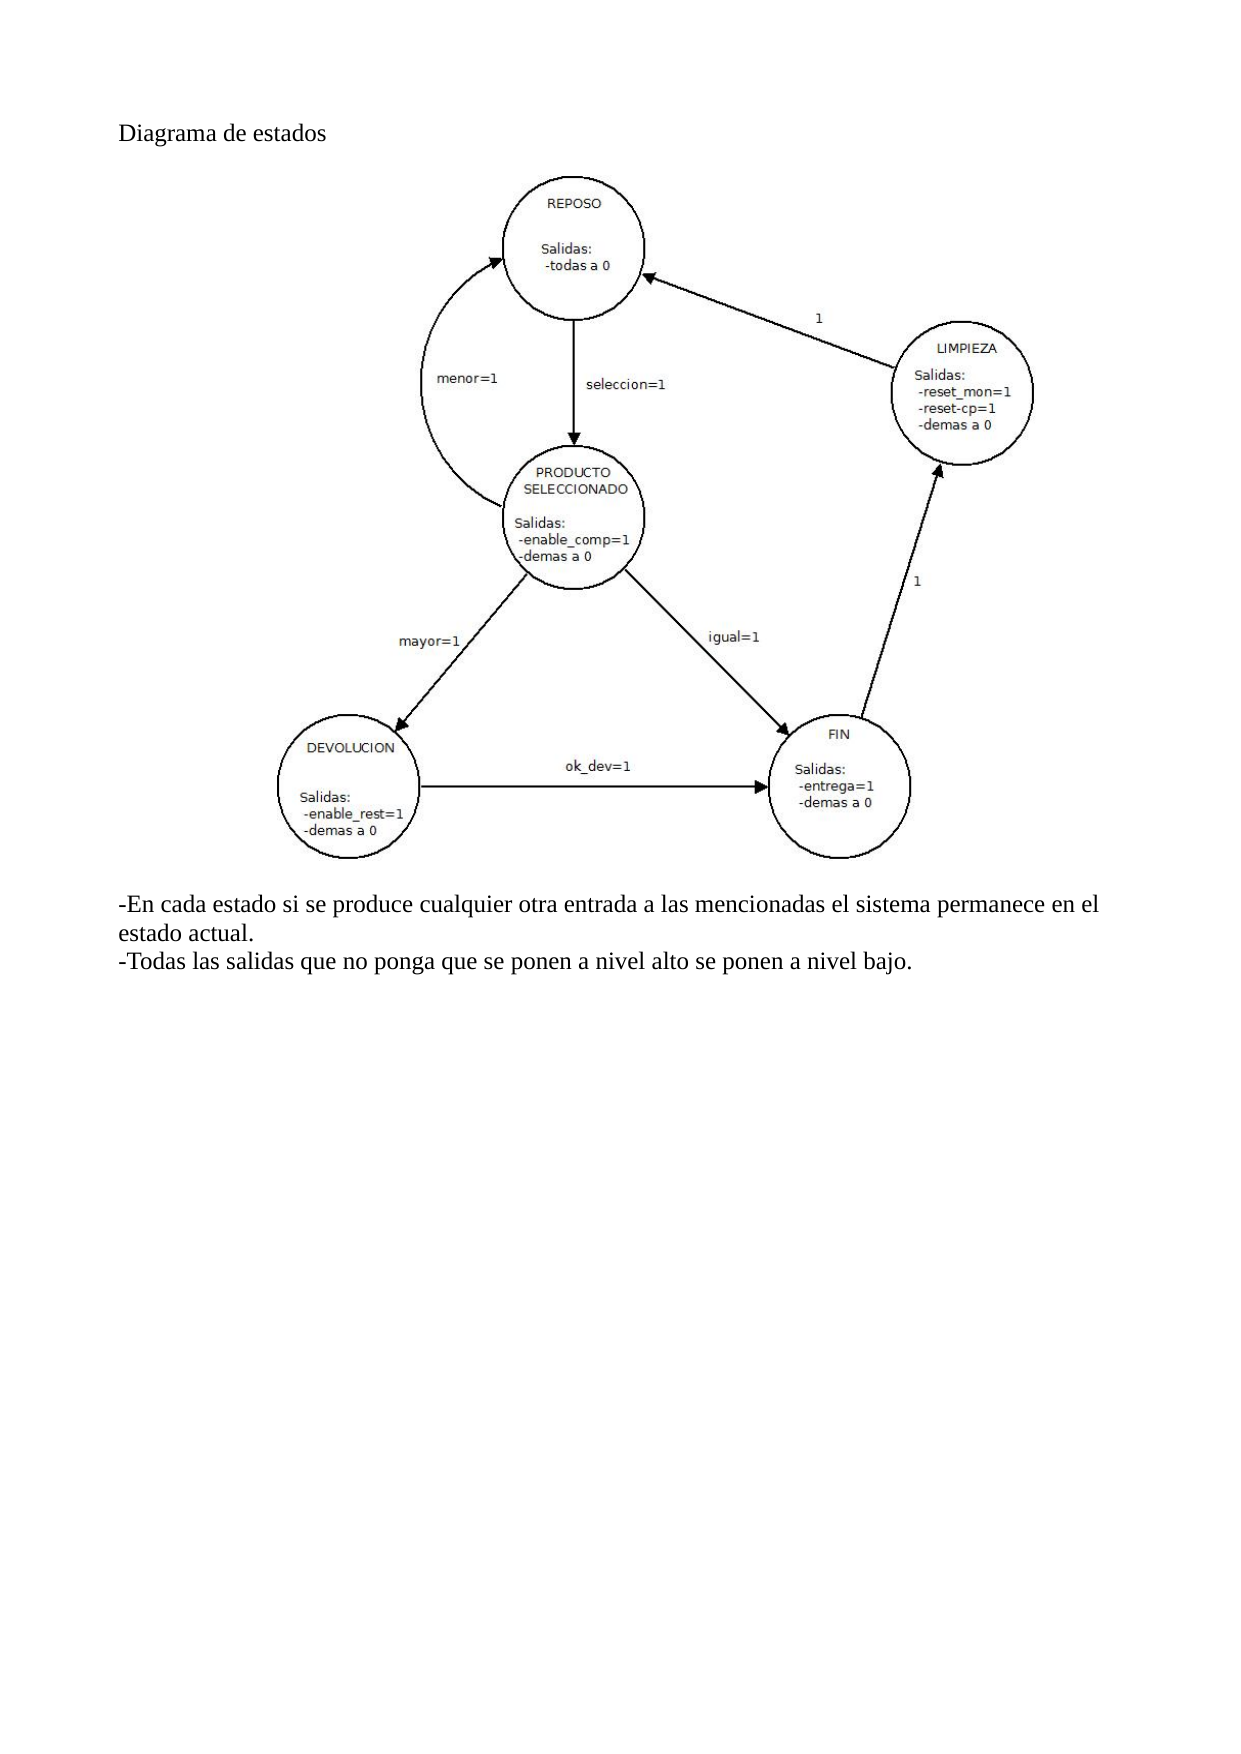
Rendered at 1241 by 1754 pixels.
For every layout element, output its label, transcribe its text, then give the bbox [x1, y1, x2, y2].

text Diagrama de estados [118, 118, 1122, 147]
text -En cada estado si se produce cualquier otra entrada a las mencionadas el sistema permanece en el estado actual. [118, 889, 1122, 946]
text -Todas las salidas que no ponga que se ponen a nivel alto se ponen a nivel bajo. [118, 946, 1122, 975]
picture [277, 175, 1036, 861]
